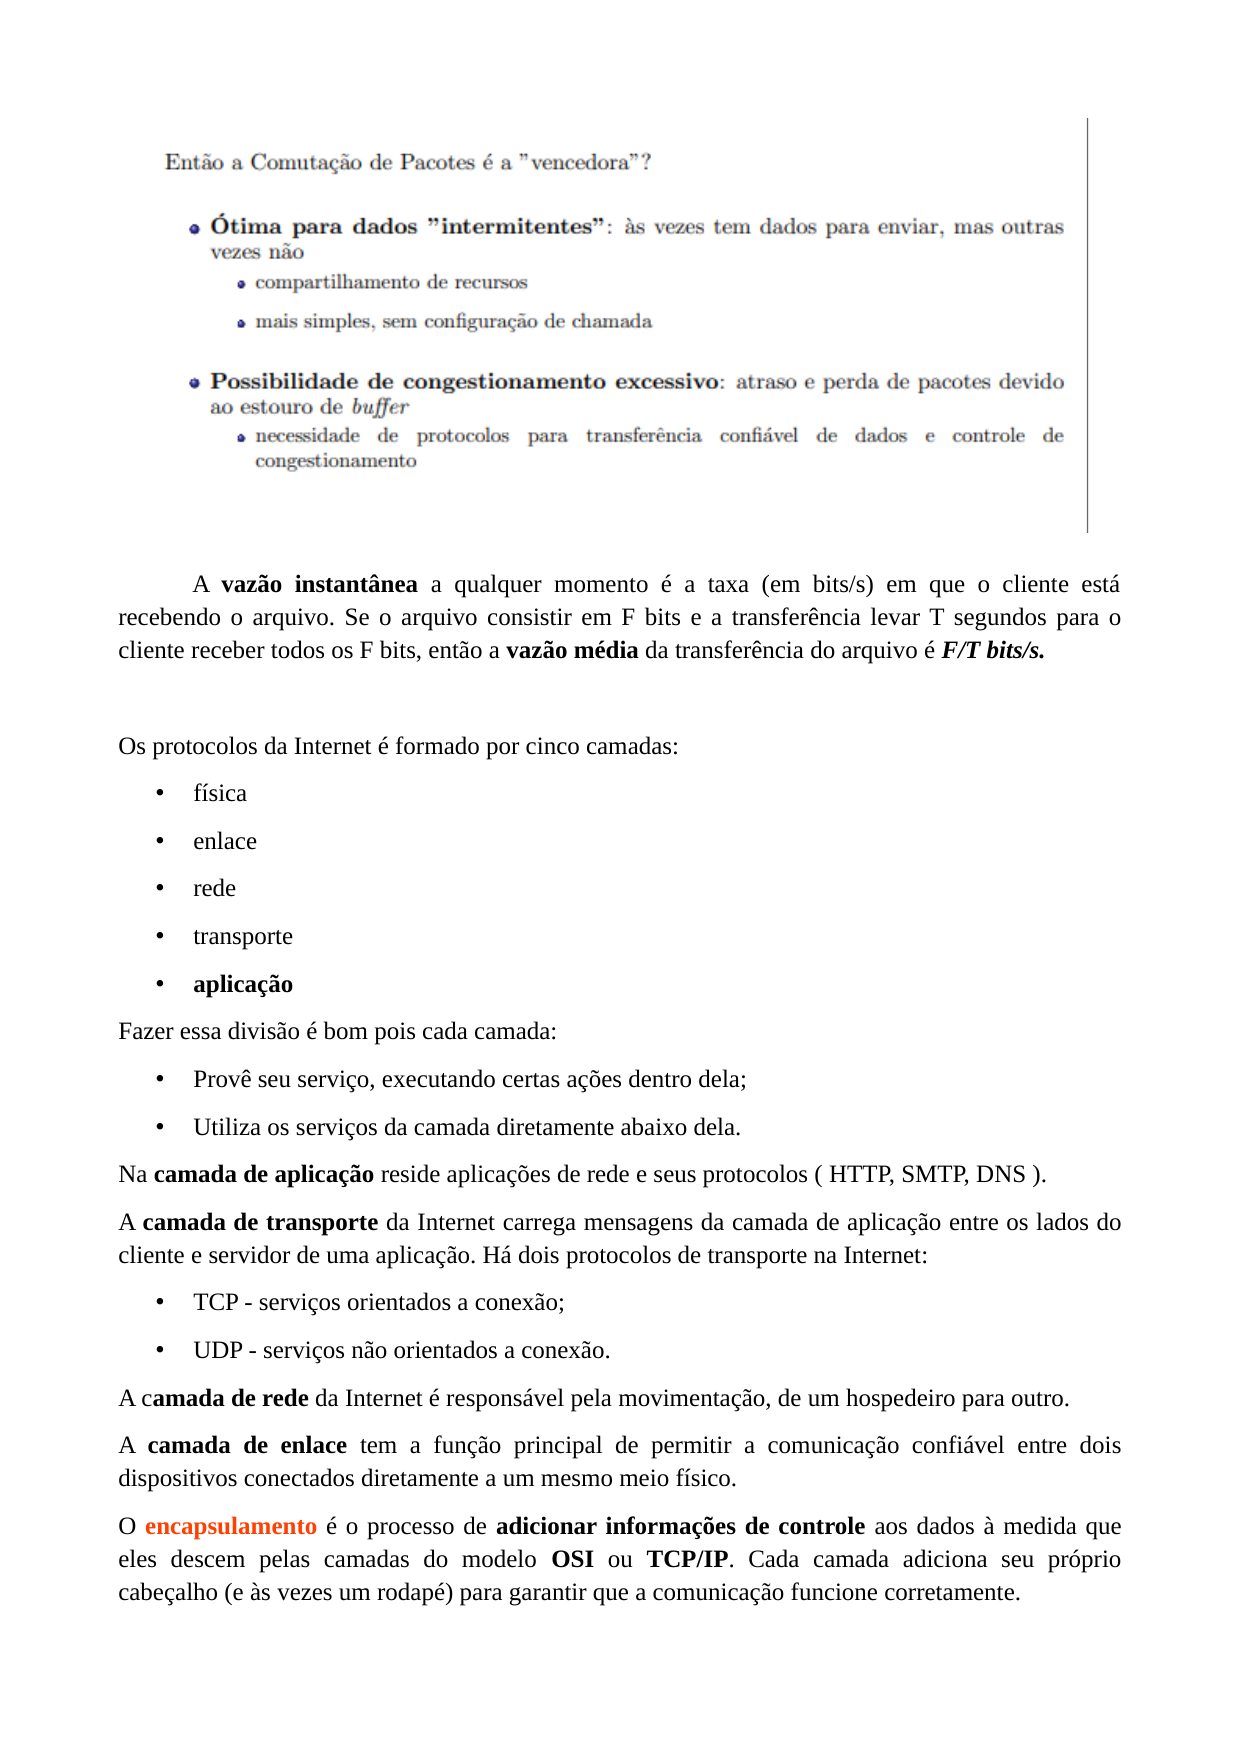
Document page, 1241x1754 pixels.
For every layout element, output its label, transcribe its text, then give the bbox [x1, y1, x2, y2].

text A camada de transporte da Internet carrega mensagens da camada de aplicação entre os lados do cliente e servidor de uma aplicação. Há dois protocolos de transporte na Internet: [118, 1207, 1122, 1268]
picture [152, 118, 1089, 533]
text A vazão instantânea a qualquer momento é a taxa (em bits/s) em que o cliente está recebendo o arquivo. Se o arquivo consistir em F bits e a transferência levar T segundos para o cliente receber todos os F bits, então a vazão média da transferência do arquivo é F/T bits/s. [118, 118, 1122, 664]
text O encapsulamento é o processo de adicionar informações de controle aos dados à medida que eles descem pelas camadas do modelo OSI ou TCP/IP. Cada camada adiciona seu próprio cabeçalho (e às vezes um rodapé) para garantir que a comunicação funcione corretamente. [118, 1511, 1122, 1606]
text Fazer essa divisão é bom pois cada camada: [118, 1016, 1122, 1045]
text Na camada de aplicação reside aplicações de rede e seus protocolos ( HTTP, SMTP, DNS ). [118, 1159, 1122, 1188]
text A camada de rede da Internet é responsável pela movimentação, de um hospedeiro para outro. [118, 1383, 1122, 1411]
list TCP - serviços orientados a conexão; [156, 1287, 1122, 1316]
list enlace [156, 826, 1122, 855]
list física [156, 778, 1122, 807]
list aplicação [156, 969, 1122, 997]
list Utiliza os serviços da camada diretamente abaixo dela. [156, 1112, 1122, 1140]
text Os protocolos da Internet é formado por cinco camadas: [118, 731, 1122, 759]
list transporte [156, 921, 1122, 950]
text A camada de enlace tem a função principal de permitir a comunicação confiável entre dois dispositivos conectados diretamente a um mesmo meio físico. [118, 1430, 1122, 1492]
list UDP - serviços não orientados a conexão. [156, 1335, 1122, 1364]
list rede [156, 873, 1122, 902]
list Provê seu serviço, executando certas ações dentro dela; [156, 1064, 1122, 1093]
